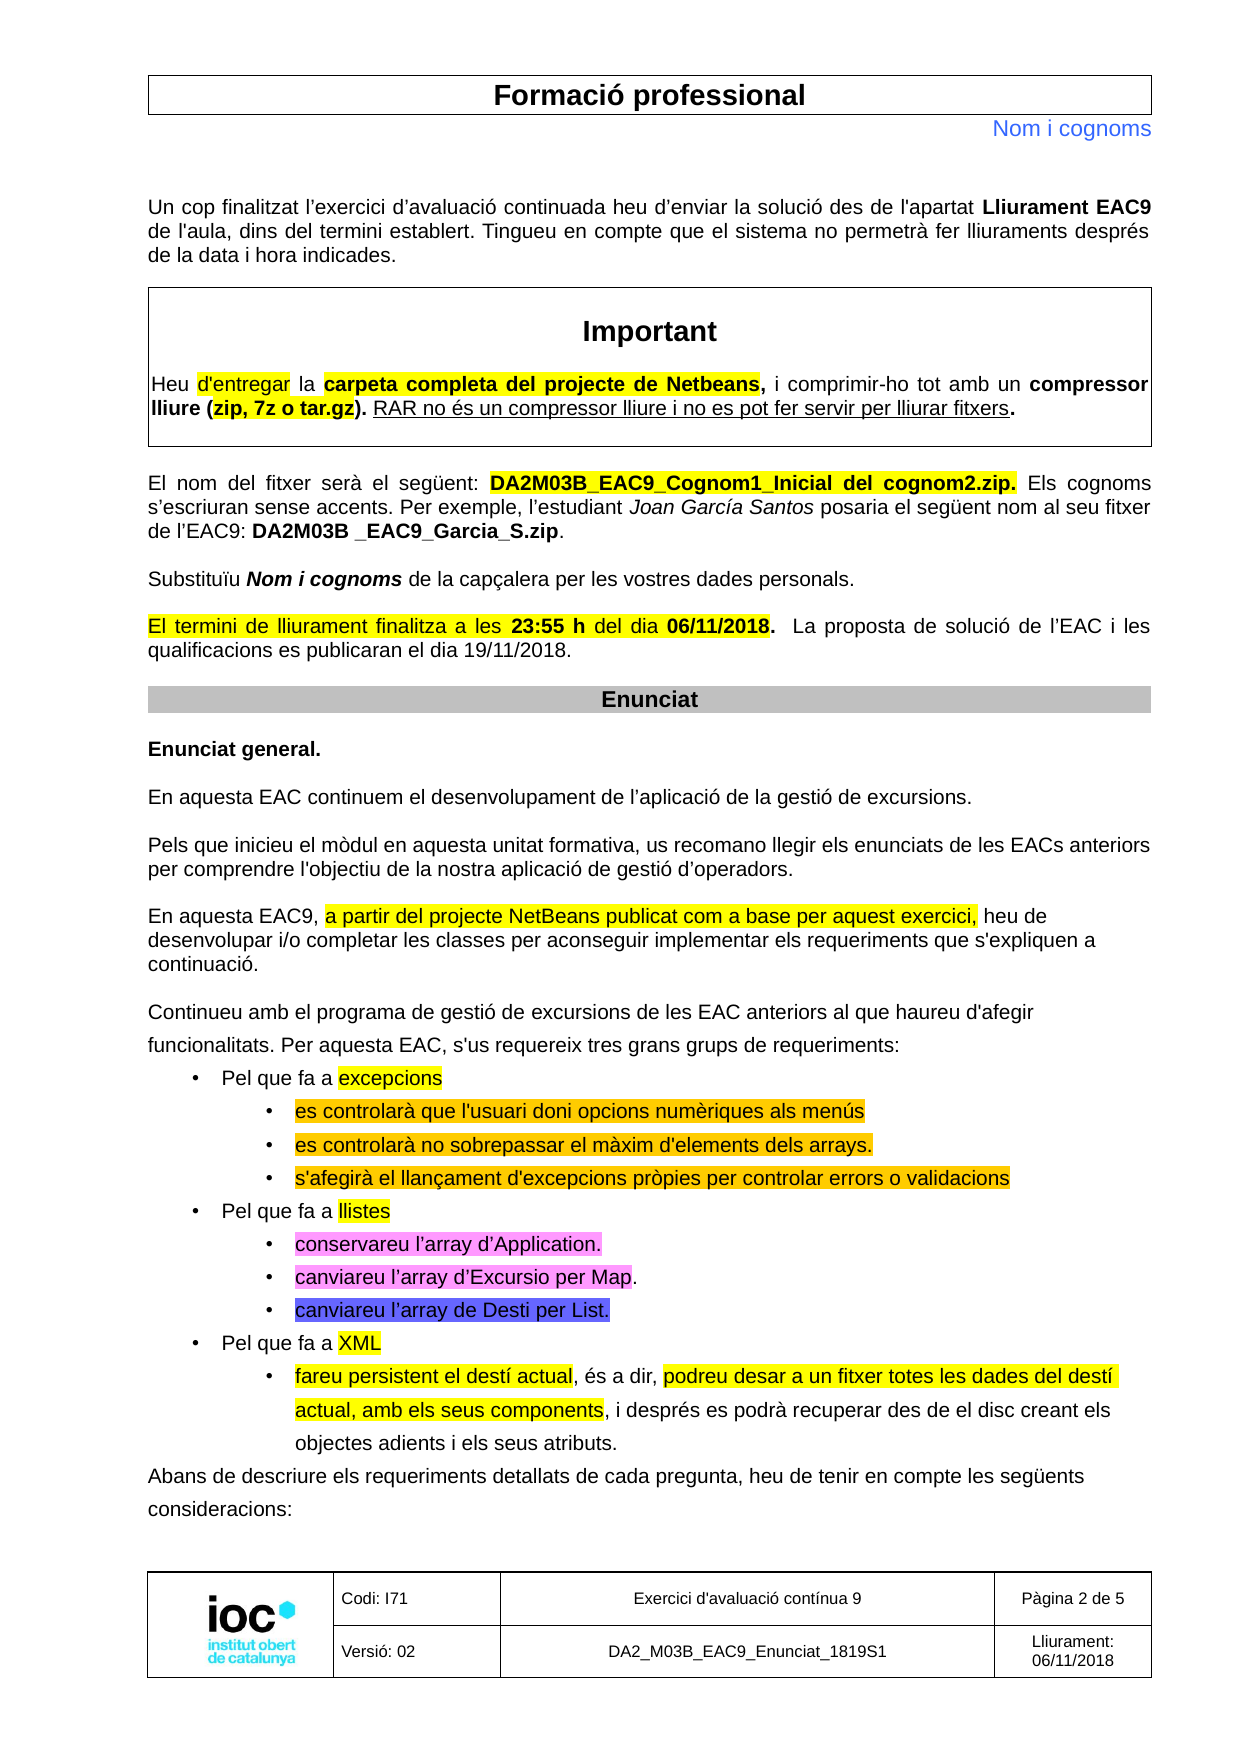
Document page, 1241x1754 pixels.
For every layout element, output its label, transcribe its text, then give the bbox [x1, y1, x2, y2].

list canviareu l’array de Desti per List. [266, 1298, 1151, 1322]
text Continueu amb el programa de gestió de excursions de les EAC anteriors al que haureu d'afegir funcionalitats. Per aquesta EAC, s'us requereix tres grans grups de requeriments: [148, 1000, 1151, 1057]
list conservareu l’array d’Application. [266, 1232, 1151, 1256]
list Pel que fa a excepcions [192, 1066, 1151, 1090]
list canviareu l’array d’Excursio per Map. [266, 1265, 1151, 1289]
text En aquesta EAC9, a partir del projecte NetBeans publicat com a base per aquest exercici, heu de desenvolupar i/o completar les classes per aconseguir implementar els requeriments que s'expliquen a continuació. [148, 904, 1151, 976]
text El termini de lliurament finalitza a les 23:55 h del dia 06/11/2018. La proposta de solució de l’EAC i les qualificacions es publicaran el dia 19/11/2018. [148, 614, 1151, 662]
text Enunciat [148, 686, 1151, 713]
list Pel que fa a XML [192, 1331, 1151, 1355]
text Substituïu Nom i cognoms de la capçalera per les vostres dades personals. [148, 566, 1151, 590]
text Un cop finalitzat l’exercici d’avaluació continuada heu d’enviar la solució des de l'apartat Lliurament EAC9 de l'aula, dins del termini establert. Tingueu en compte que el sistema no permetrà fer lliuraments després de la data i hora indicades. [148, 195, 1151, 267]
picture [195, 1581, 309, 1677]
list es controlarà que l'usuari doni opcions numèriques als menús [266, 1099, 1151, 1123]
list Pel que fa a llistes [192, 1199, 1151, 1223]
list es controlarà no sobrepassar el màxim d'elements dels arrays. [266, 1132, 1151, 1156]
text El nom del fitxer serà el següent: DA2M03B_EAC9_Cognom1_Inicial del cognom2.zip. Els cognoms s’escriuran sense accents. Per exemple, l’estudiant Joan García Santos posaria el següent nom al seu fitxer de l’EAC9: DA2M03B _EAC9_Garcia_S.zip. [148, 471, 1151, 542]
list s'afegirà el llançament d'excepcions pròpies per controlar errors o validacions [266, 1166, 1151, 1189]
text En aquesta EAC continuem el desenvolupament de l’aplicació de la gestió de excursions. [148, 784, 1151, 808]
text Heu d'entregar la carpeta completa del projecte de Netbeans, i comprimir-ho tot amb un compressor lliure (zip, 7z o tar.gz). RAR no és un compressor lliure i no es pot fer servir per lliurar fitxers. [149, 369, 1151, 419]
list fareu persistent el destí actual, és a dir, podreu desar a un fitxer totes les dades del destí actual, amb els seus components, i després es podrà recuperar des de el disc creant els objectes adients i els seus atributs. [266, 1364, 1151, 1454]
text Pels que inicieu el mòdul en aquesta unitat formativa, us recomano llegir els enunciats de les EACs anteriors per comprendre l'objectiu de la nostra aplicació de gestió d’operadors. [148, 832, 1151, 880]
text Important [149, 311, 1151, 348]
text Abans de descriure els requeriments detallats de cada pregunta, heu de tenir en compte les següents consideracions: [148, 1463, 1151, 1520]
text Enunciat general. [148, 737, 1151, 761]
